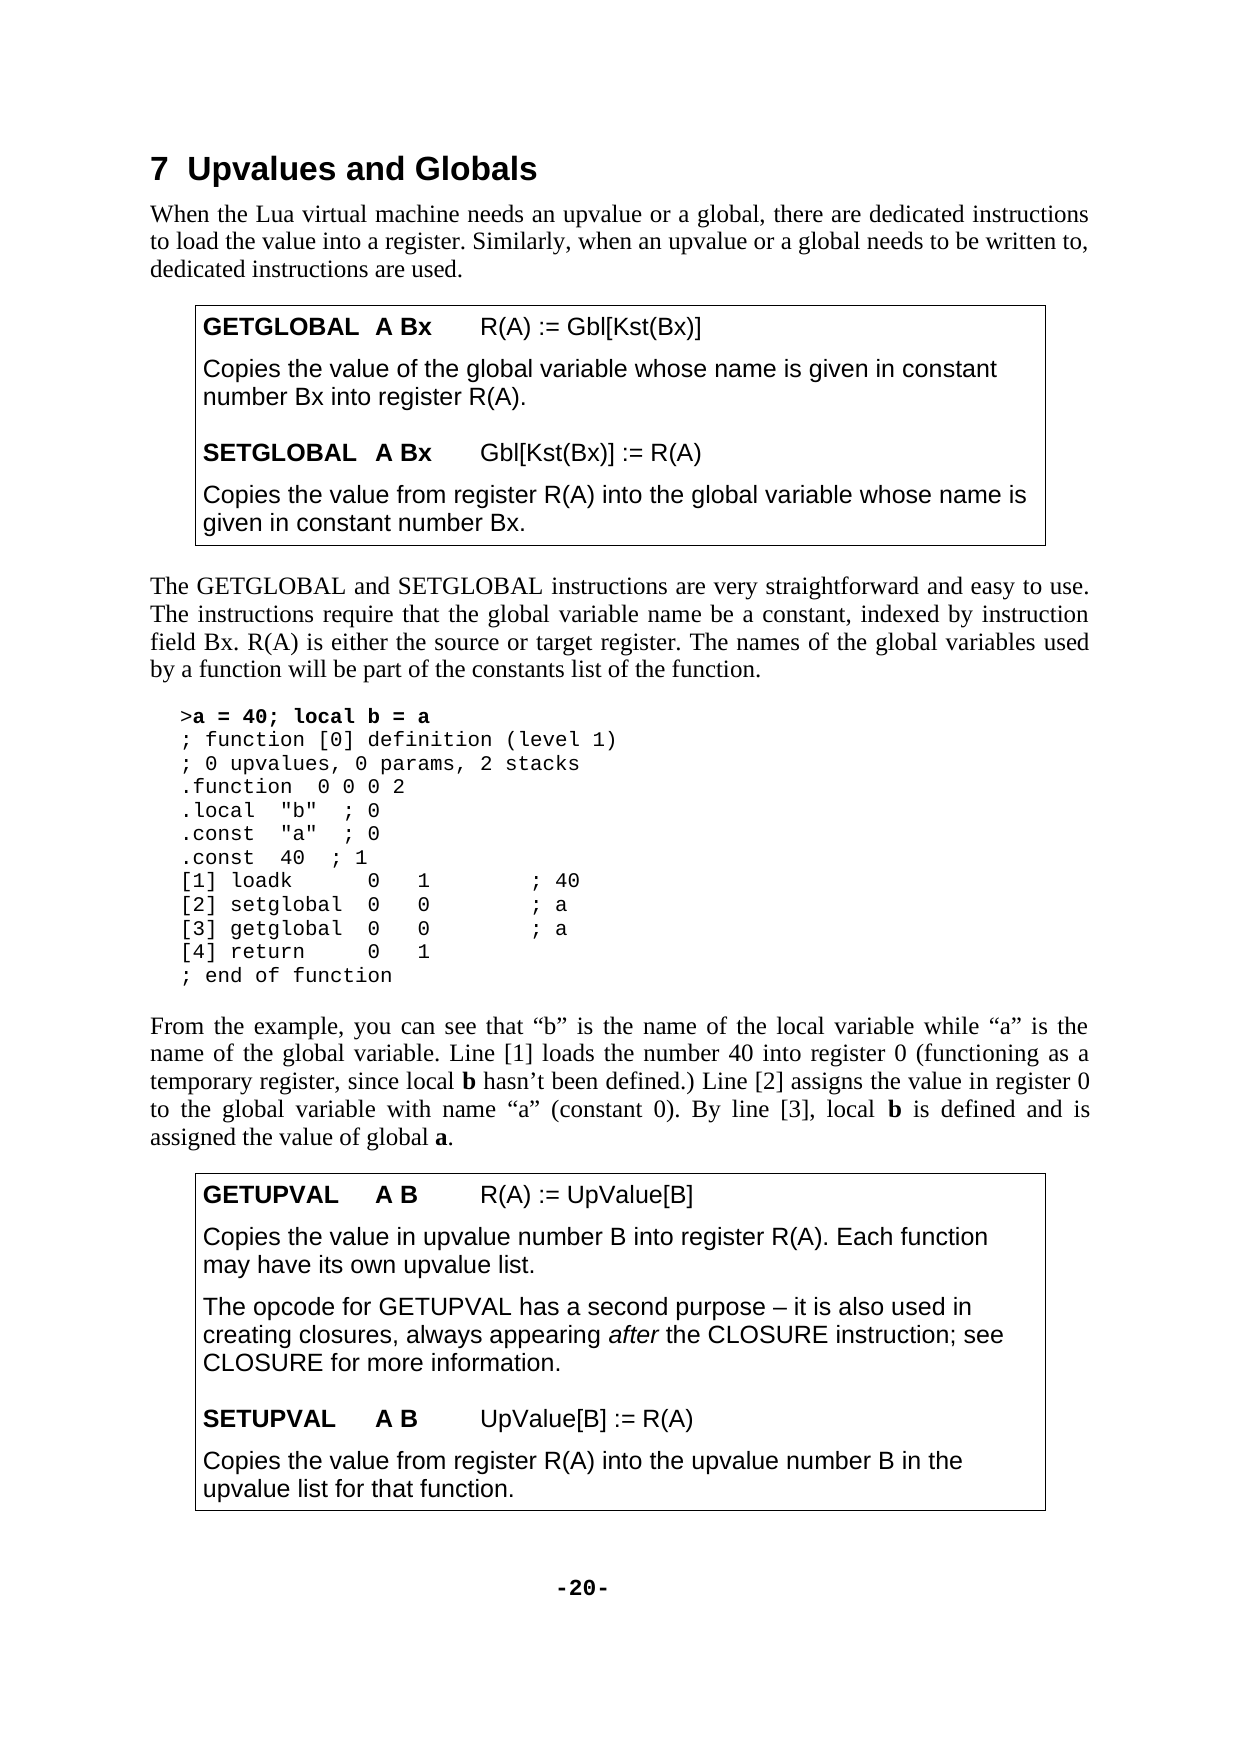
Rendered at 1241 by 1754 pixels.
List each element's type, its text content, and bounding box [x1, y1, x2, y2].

text .const 40 ; 1 [180, 847, 1091, 871]
text The GETGLOBAL and SETGLOBAL instructions are very straightforward and easy to use. The instructions require that the global variable name be a constant, indexed by instruction field Bx. R(A) is either the source or target register. The names of the global variables used by a function will be part of the constants list of the function. [150, 572, 1091, 683]
text Copies the value from register R(A) into the global variable whose name is given in constant number Bx. [196, 473, 1045, 545]
text >a = 40; local b = a [180, 706, 1091, 729]
text ; end of function [180, 965, 1091, 988]
text .local "b" ; 0 [180, 800, 1091, 823]
subtitle 7 Upvalues and Globals [150, 150, 1091, 187]
text GETGLOBAL A Bx R(A) := Gbl[Kst(Bx)] [196, 306, 1045, 341]
text .function 0 0 0 2 [180, 776, 1091, 800]
text Copies the value in upvalue number B into register R(A). Each function may have its own upvalue list. [196, 1215, 1045, 1278]
text SETGLOBAL A Bx Gbl[Kst(Bx)] := R(A) [196, 431, 1045, 467]
text From the example, you can see that “b” is the name of the local variable while “a” is the name of the global variable. Line [1] loads the number 40 into register 0 (functioning as a temporary register, since local b hasn’t been defined.) Line [2] assigns the value in register 0 to the global variable with name “a” (constant 0). By line [3], local b is defined and is assigned the value of global a. [150, 1012, 1091, 1150]
text [3] getglobal 0 0 ; a [180, 918, 1091, 941]
text SETUPVAL A B UpValue[B] := R(A) [196, 1397, 1045, 1432]
text Copies the value from register R(A) into the upvalue number B in the upvalue list for that function. [196, 1439, 1045, 1510]
text When the Lua virtual machine needs an upvalue or a global, there are dedicated instructions to load the value into a register. Similarly, when an upvalue or a global needs to be written to, dedicated instructions are used. [150, 200, 1091, 283]
text [4] return 0 1 [180, 941, 1091, 965]
text [2] setglobal 0 0 ; a [180, 894, 1091, 918]
text ; function [0] definition (level 1) [180, 729, 1091, 753]
text [1] loadk 0 1 ; 40 [180, 871, 1091, 894]
text ; 0 upvalues, 0 params, 2 stacks [180, 753, 1091, 776]
text The opcode for GETUPVAL has a second purpose – it is also used in creating closures, always appearing after the CLOSURE instruction; see CLOSURE for more information. [196, 1285, 1045, 1376]
text .const "a" ; 0 [180, 823, 1091, 847]
text GETUPVAL A B R(A) := UpValue[B] [196, 1174, 1045, 1208]
text Copies the value of the global variable whose name is given in constant number Bx into register R(A). [196, 347, 1045, 411]
